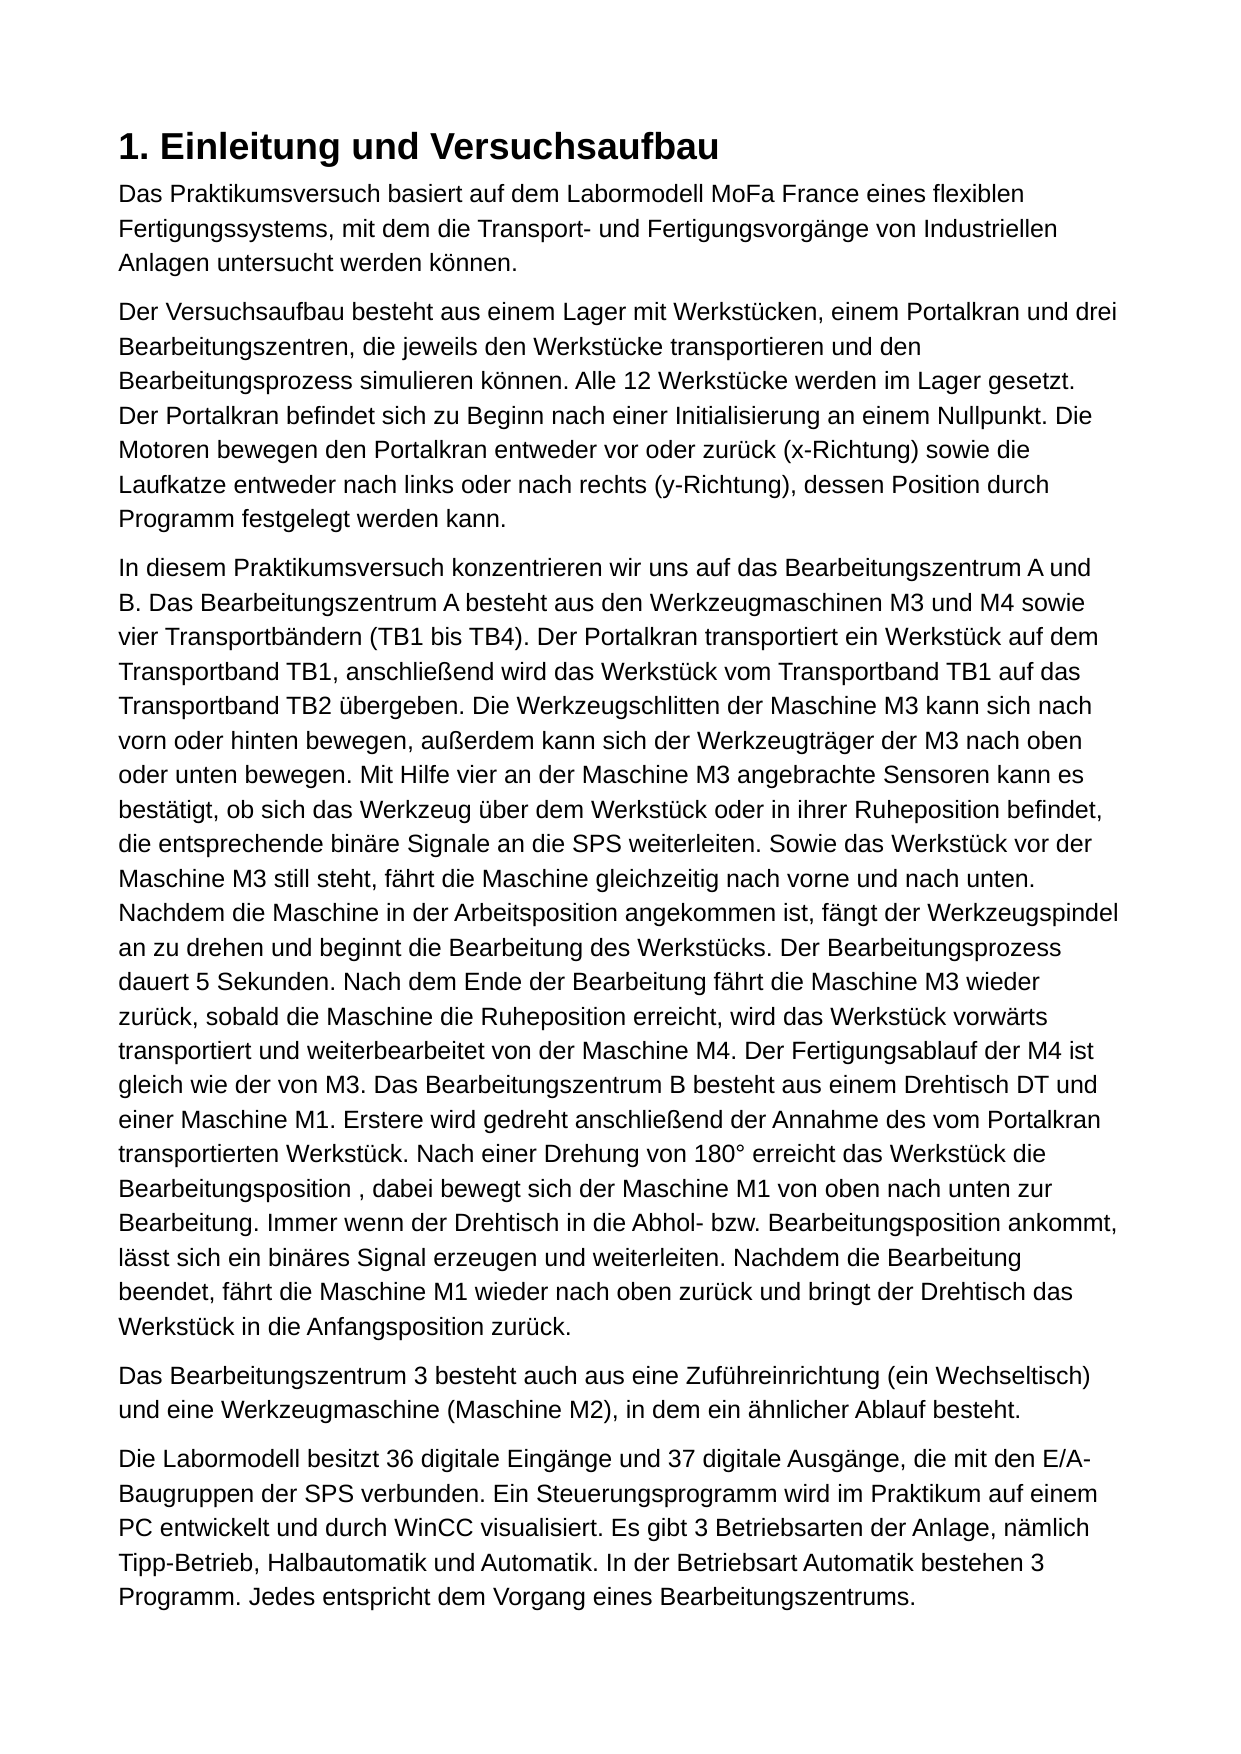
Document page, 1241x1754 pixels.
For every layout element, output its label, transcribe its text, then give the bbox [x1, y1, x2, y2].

text Der Versuchsaufbau besteht aus einem Lager mit Werkstücken, einem Portalkran und drei Bearbeitungszentren, die jeweils den Werkstücke transportieren und den Bearbeitungsprozess simulieren können. Alle 12 Werkstücke werden im Lager gesetzt. Der Portalkran befindet sich zu Beginn nach einer Initialisierung an einem Nullpunkt. Die Motoren bewegen den Portalkran entweder vor oder zurück (x-Richtung) sowie die Laufkatze entweder nach links oder nach rechts (y-Richtung), dessen Position durch Programm festgelegt werden kann. [118, 297, 1122, 533]
text Das Praktikumsversuch basiert auf dem Labormodell MoFa France eines flexiblen Fertigungssystems, mit dem die Transport- und Fertigungsvorgänge von Industriellen Anlagen untersucht werden können. [118, 179, 1122, 277]
text Das Bearbeitungszentrum 3 besteht auch aus eine Zuführeinrichtung (ein Wechseltisch) und eine Werkzeugmaschine (Maschine M2), in dem ein ähnlicher Ablauf besteht. [118, 1361, 1122, 1424]
text Die Labormodell besitzt 36 digitale Eingänge und 37 digitale Ausgänge, die mit den E/A-Baugruppen der SPS verbunden. Ein Steuerungsprogramm wird im Praktikum auf einem PC entwickelt und durch WinCC visualisiert. Es gibt 3 Betriebsarten der Anlage, nämlich Tipp-Betrieb, Halbautomatik und Automatik. In der Betriebsart Automatik bestehen 3 Programm. Jedes entspricht dem Vorgang eines Bearbeitungszentrums. [118, 1444, 1122, 1611]
title 1. Einleitung und Versuchsaufbau [118, 124, 1122, 167]
text In diesem Praktikumsversuch konzentrieren wir uns auf das Bearbeitungszentrum A und B. Das Bearbeitungszentrum A besteht aus den Werkzeugmaschinen M3 und M4 sowie vier Transportbändern (TB1 bis TB4). Der Portalkran transportiert ein Werkstück auf dem Transportband TB1, anschließend wird das Werkstück vom Transportband TB1 auf das Transportband TB2 übergeben. Die Werkzeugschlitten der Maschine M3 kann sich nach vorn oder hinten bewegen, außerdem kann sich der Werkzeugträger der M3 nach oben oder unten bewegen. Mit Hilfe vier an der Maschine M3 angebrachte Sensoren kann es bestätigt, ob sich das Werkzeug über dem Werkstück oder in ihrer Ruheposition befindet, die entsprechende binäre Signale an die SPS weiterleiten. Sowie das Werkstück vor der Maschine M3 still steht, fährt die Maschine gleichzeitig nach vorne und nach unten. Nachdem die Maschine in der Arbeitsposition angekommen ist, fängt der Werkzeugspindel an zu drehen und beginnt die Bearbeitung des Werkstücks. Der Bearbeitungsprozess dauert 5 Sekunden. Nach dem Ende der Bearbeitung fährt die Maschine M3 wieder zurück, sobald die Maschine die Ruheposition erreicht, wird das Werkstück vorwärts transportiert und weiterbearbeitet von der Maschine M4. Der Fertigungsablauf der M4 ist gleich wie der von M3. Das Bearbeitungszentrum B besteht aus einem Drehtisch DT und einer Maschine M1. Erstere wird gedreht anschließend der Annahme des vom Portalkran transportierten Werkstück. Nach einer Drehung von 180° erreicht das Werkstück die Bearbeitungsposition , dabei bewegt sich der Maschine M1 von oben nach unten zur Bearbeitung. Immer wenn der Drehtisch in die Abhol- bzw. Bearbeitungsposition ankommt, lässt sich ein binäres Signal erzeugen und weiterleiten. Nachdem die Bearbeitung beendet, fährt die Maschine M1 wieder nach oben zurück und bringt der Drehtisch das Werkstück in die Anfangsposition zurück. [118, 553, 1122, 1341]
